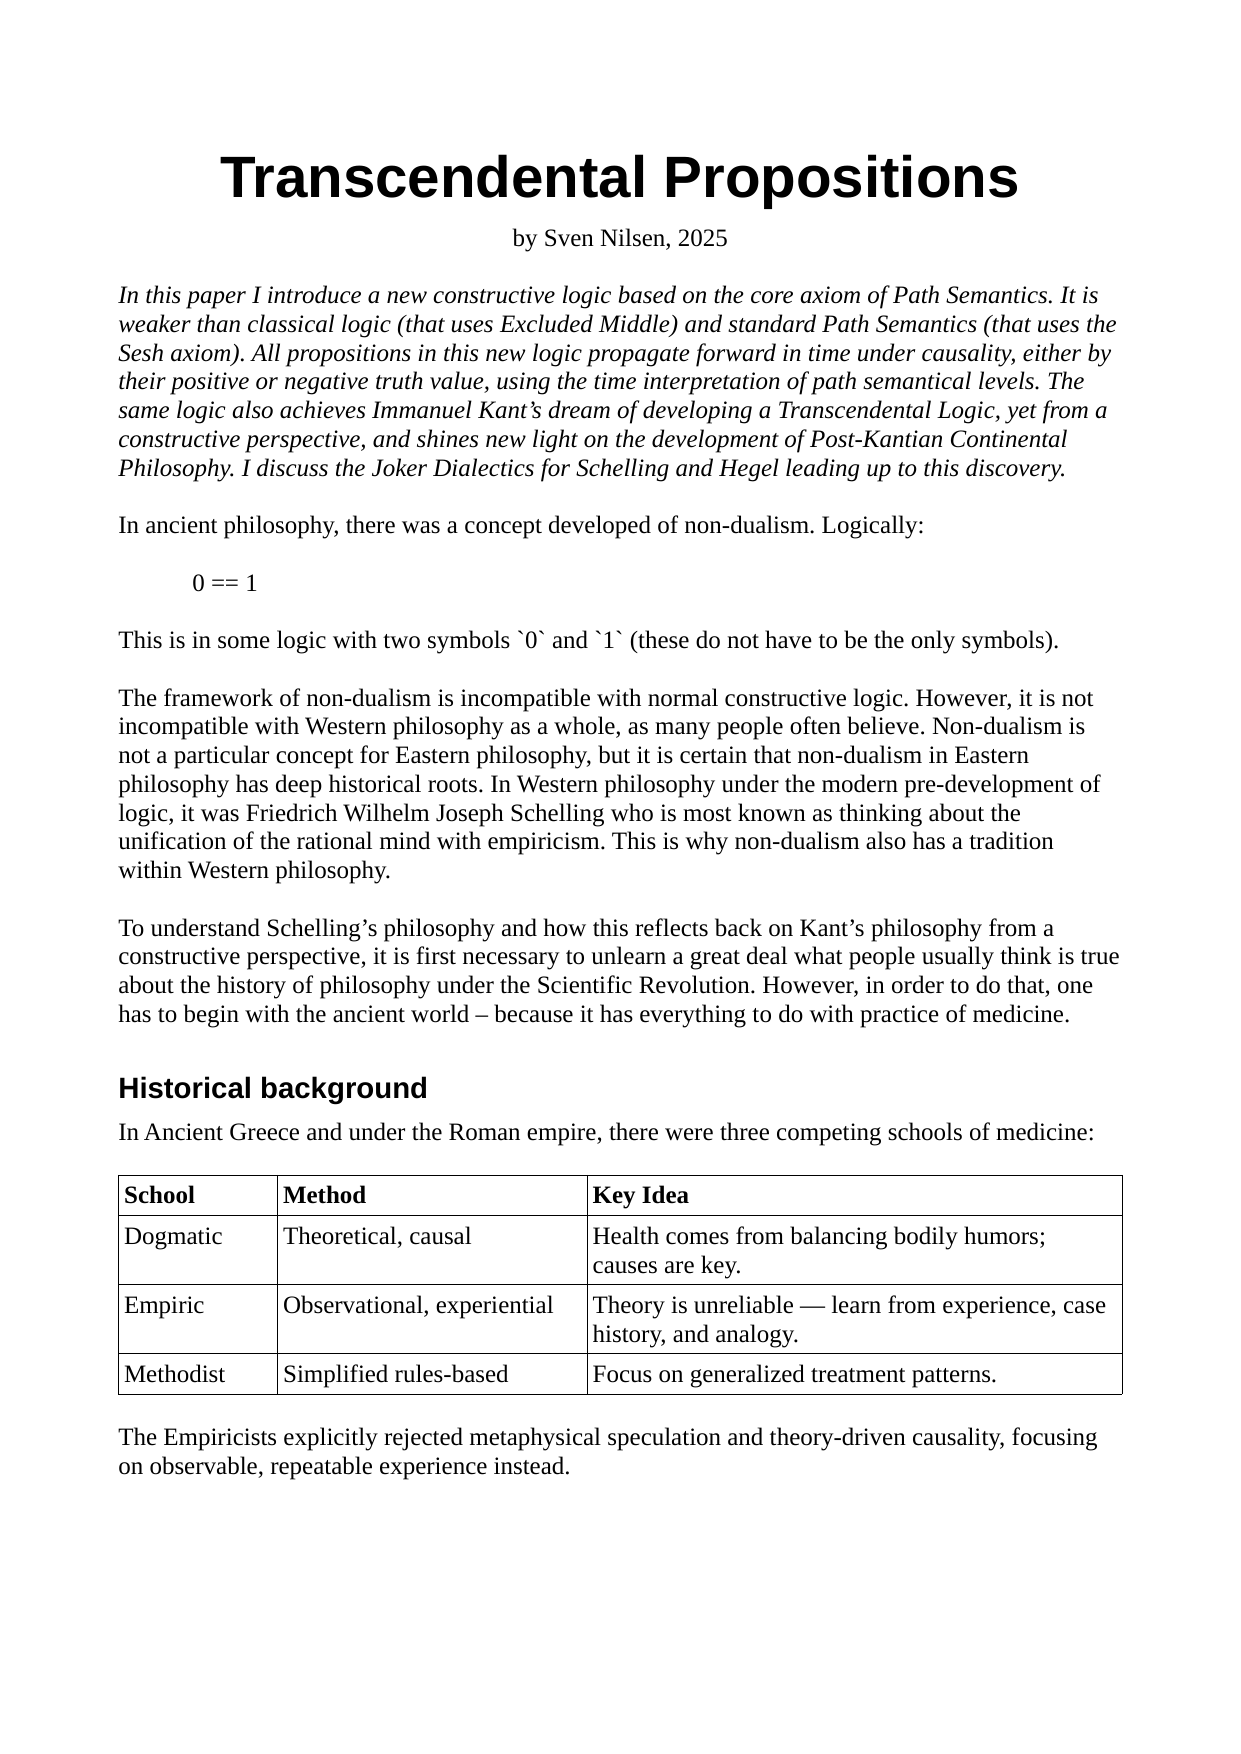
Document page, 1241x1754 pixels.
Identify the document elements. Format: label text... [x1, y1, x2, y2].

table_cell Methodist [119, 1354, 277, 1393]
table_cell Empiric [119, 1285, 277, 1353]
text In Ancient Greece and under the Roman empire, there were three competing schools of medicine: [118, 1117, 1122, 1146]
table_cell Dogmatic [119, 1216, 277, 1284]
subtitle Historical background [118, 1071, 1122, 1105]
table_cell Observational, experiential [278, 1285, 587, 1353]
text The Empiricists explicitly rejected metaphysical speculation and theory-driven causality, focusing on observable, repeatable experience instead. [118, 1422, 1122, 1480]
text In ancient philosophy, there was a concept developed of non-dualism. Logically: [118, 510, 1122, 539]
text This is in some logic with two symbols `0` and `1` (these do not have to be the only symbols). [118, 625, 1122, 654]
title Transcendental Propositions [118, 143, 1122, 210]
text by Sven Nilsen, 2025 [118, 223, 1122, 251]
table_header School [119, 1176, 277, 1215]
table_cell Theoretical, causal [278, 1216, 587, 1284]
table_header Key Idea [588, 1176, 1122, 1215]
table_cell Theory is unreliable — learn from experience, case history, and analogy. [588, 1285, 1122, 1353]
table_header Method [278, 1176, 587, 1215]
text In this paper I introduce a new constructive logic based on the core axiom of Path Semantics. It is weaker than classical logic (that uses Excluded Middle) and standard Path Semantics (that uses the Sesh axiom). All propositions in this new logic propagate forward in time under causality, either by their positive or negative truth value, using the time interpretation of path semantical levels. The same logic also achieves Immanuel Kant’s dream of developing a Transcendental Logic, yet from a constructive perspective, and shines new light on the development of Post-Kantian Continental Philosophy. I discuss the Joker Dialectics for Schelling and Hegel leading up to this discovery. [118, 280, 1122, 481]
text The framework of non-dualism is incompatible with normal constructive logic. However, it is not incompatible with Western philosophy as a whole, as many people often believe. Non-dualism is not a particular concept for Eastern philosophy, but it is certain that non-dualism in Eastern philosophy has deep historical roots. In Western philosophy under the modern pre-development of logic, it was Friedrich Wilhelm Joseph Schelling who is most known as thinking about the unification of the rational mind with empiricism. This is why non-dualism also has a tradition within Western philosophy. [118, 683, 1122, 884]
table_cell Simplified rules-based [278, 1354, 587, 1393]
text 0 == 1 [118, 568, 1122, 596]
table_cell Focus on generalized treatment patterns. [588, 1354, 1122, 1393]
text To understand Schelling’s philosophy and how this reflects back on Kant’s philosophy from a constructive perspective, it is first necessary to unlearn a great deal what people usually think is true about the history of philosophy under the Scientific Revolution. However, in order to do that, one has to begin with the ancient world – because it has everything to do with practice of medicine. [118, 913, 1122, 1028]
table_cell Health comes from balancing bodily humors; causes are key. [588, 1216, 1122, 1284]
